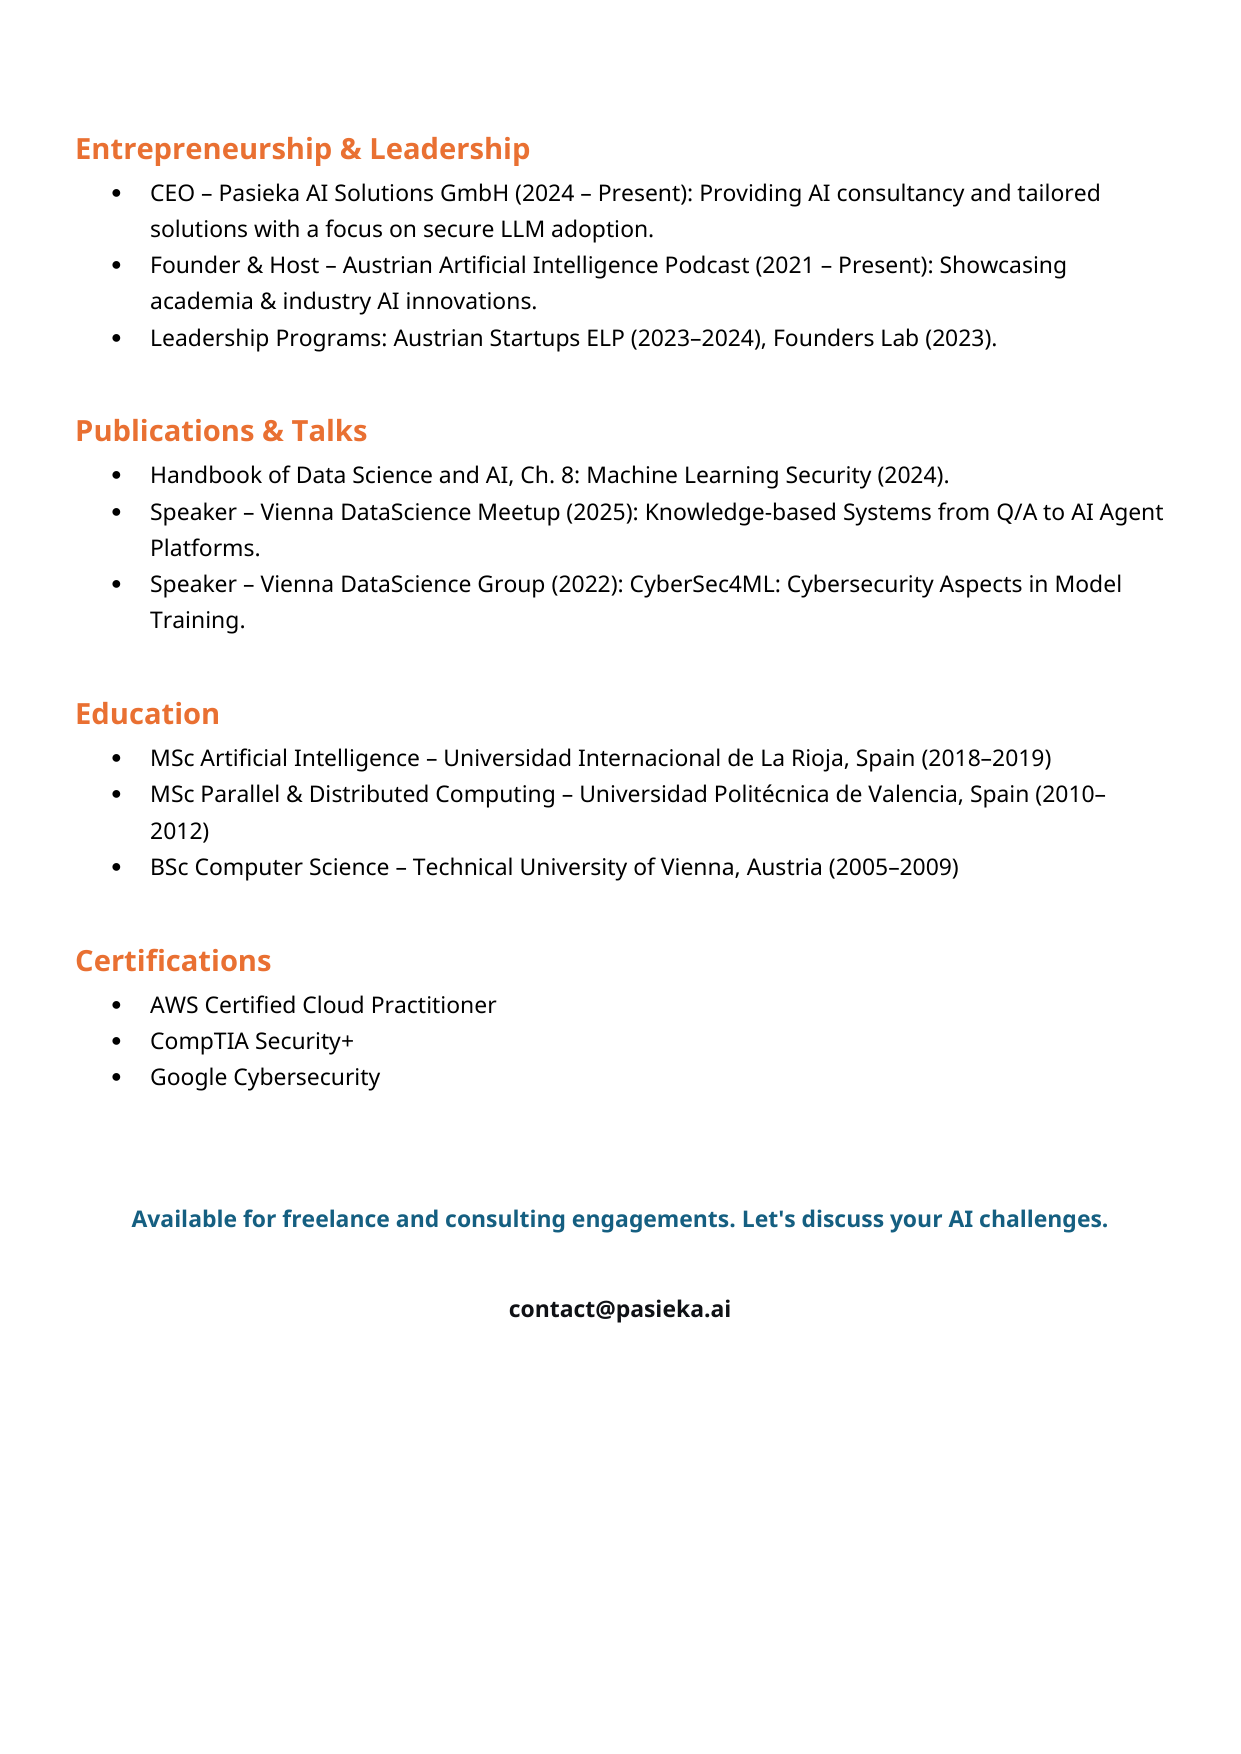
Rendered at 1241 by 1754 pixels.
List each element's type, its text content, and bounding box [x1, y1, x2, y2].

text Education [75, 693, 1165, 733]
list Leadership Programs: Austrian Startups ELP (2023–2024), Founders Lab (2023). [112, 322, 1165, 353]
list BSc Computer Science – Technical University of Vienna, Austria (2005–2009) [112, 851, 1165, 882]
text Certifications [75, 940, 1165, 980]
text Entrepreneurship & Leadership [75, 128, 1165, 168]
list Google Cybersecurity [112, 1061, 1165, 1092]
list Speaker – Vienna DataScience Group (2022): CyberSec4ML: Cybersecurity Aspects in Model Training. [112, 568, 1165, 636]
list Handbook of Data Science and AI, Ch. 8: Machine Learning Security (2024). [112, 459, 1165, 491]
list Speaker – Vienna DataScience Meetup (2025): Knowledge-based Systems from Q/A to AI Agent Platforms. [112, 496, 1165, 563]
text contact@pasieka.ai [75, 1256, 1165, 1324]
list Founder & Host – Austrian Artificial Intelligence Podcast (2021 – Present): Showcasing academia & industry AI innovations. [112, 249, 1165, 317]
text Publications & Talks [75, 411, 1165, 450]
list MSc Parallel & Distributed Computing – Universidad Politécnica de Valencia, Spain (2010–2012) [112, 778, 1165, 846]
list CompTIA Security+ [112, 1025, 1165, 1056]
text Available for freelance and consulting engagements. Let's discuss your AI challenges. [75, 1203, 1165, 1234]
list CEO – Pasieka AI Solutions GmbH (2024 – Present): Providing AI consultancy and tailored solutions with a focus on secure LLM adoption. [112, 177, 1165, 244]
list MSc Artificial Intelligence – Universidad Internacional de La Rioja, Spain (2018–2019) [112, 742, 1165, 773]
list AWS Certified Cloud Practitioner [112, 989, 1165, 1020]
